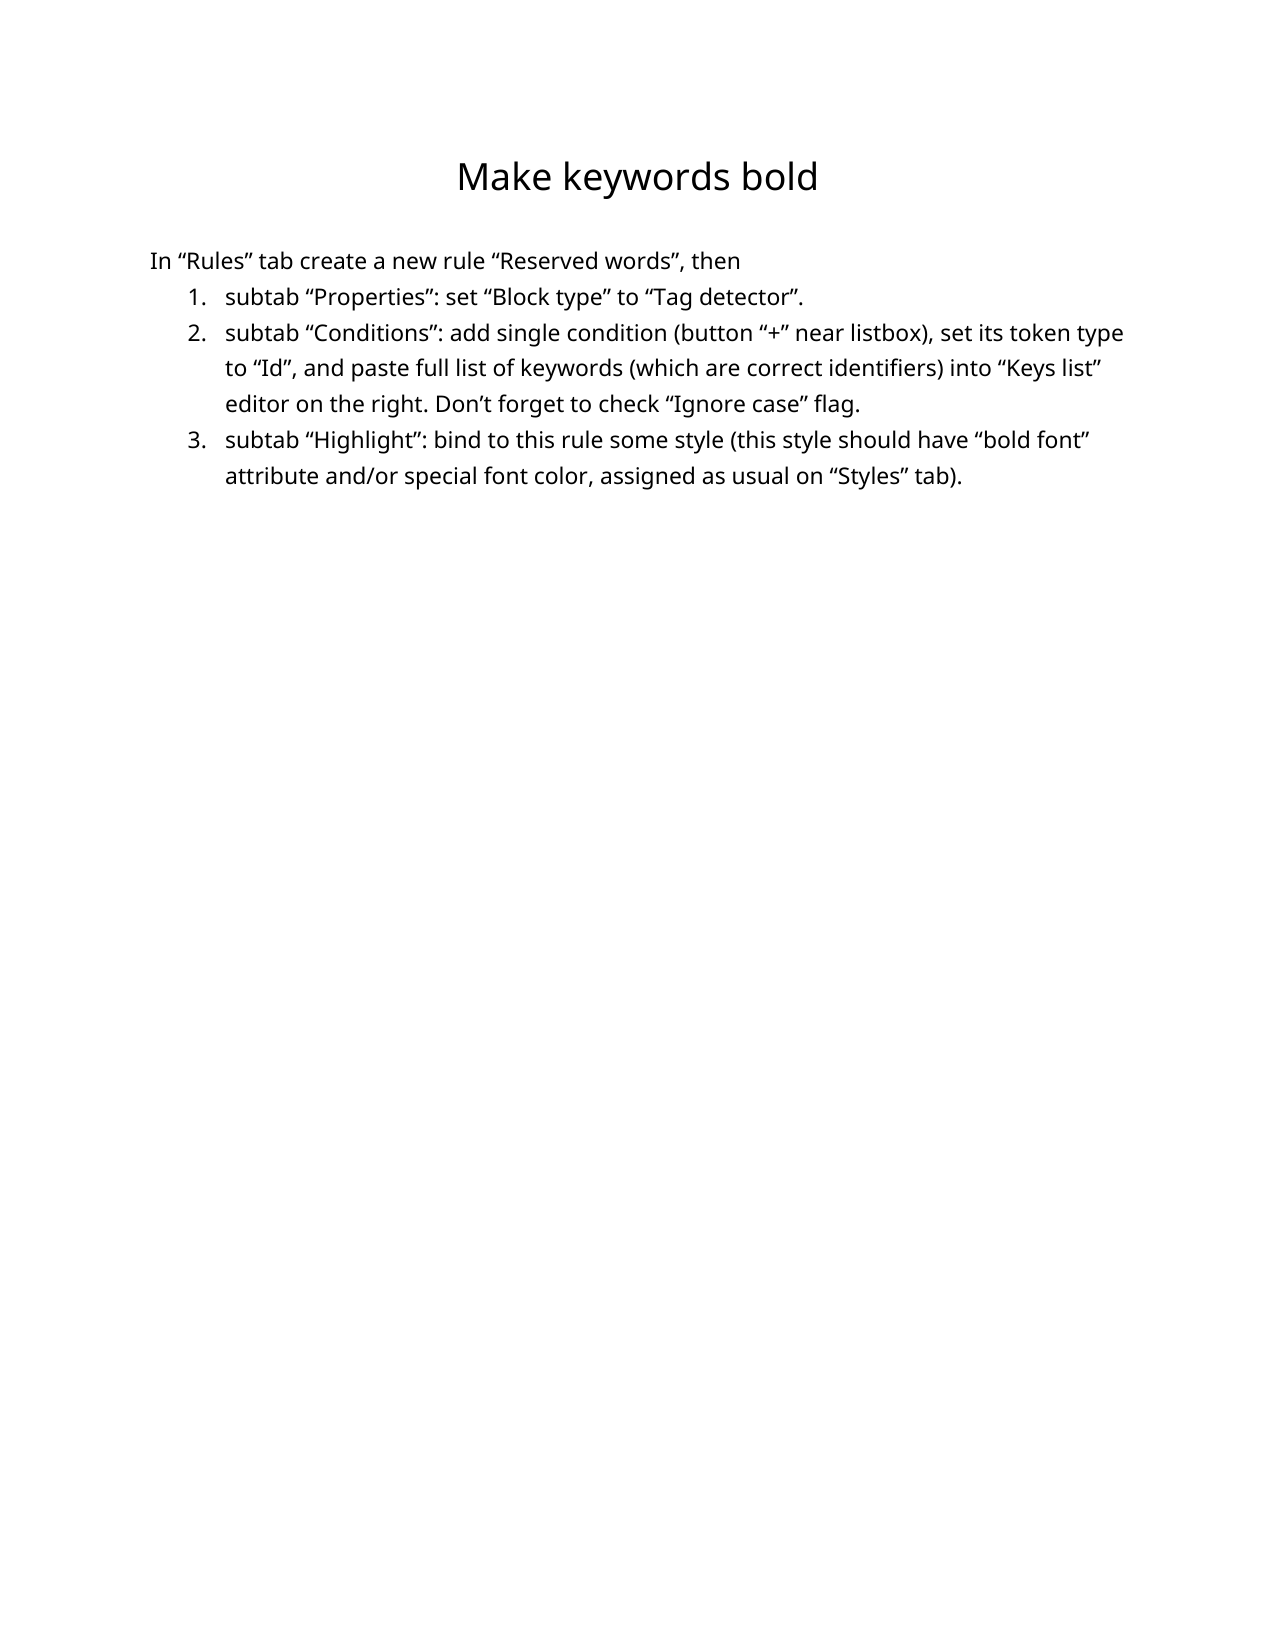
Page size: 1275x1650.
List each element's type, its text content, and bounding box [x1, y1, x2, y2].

list subtab “Properties”: set “Block type” to “Tag detector”. [187, 281, 1125, 312]
subtitle Make keywords bold [150, 150, 1125, 201]
list subtab “Conditions”: add single condition (button “+” near listbox), set its token type to “Id”, and paste full list of keywords (which are correct identifiers) into “Keys list” editor on the right. Don’t forget to check “Ignore case” flag. [187, 316, 1125, 419]
text In “Rules” tab create a new rule “Reserved words”, then [150, 244, 1125, 276]
list subtab “Highlight”: bind to this rule some style (this style should have “bold font” attribute and/or special font color, assigned as usual on “Styles” tab). [187, 424, 1125, 491]
